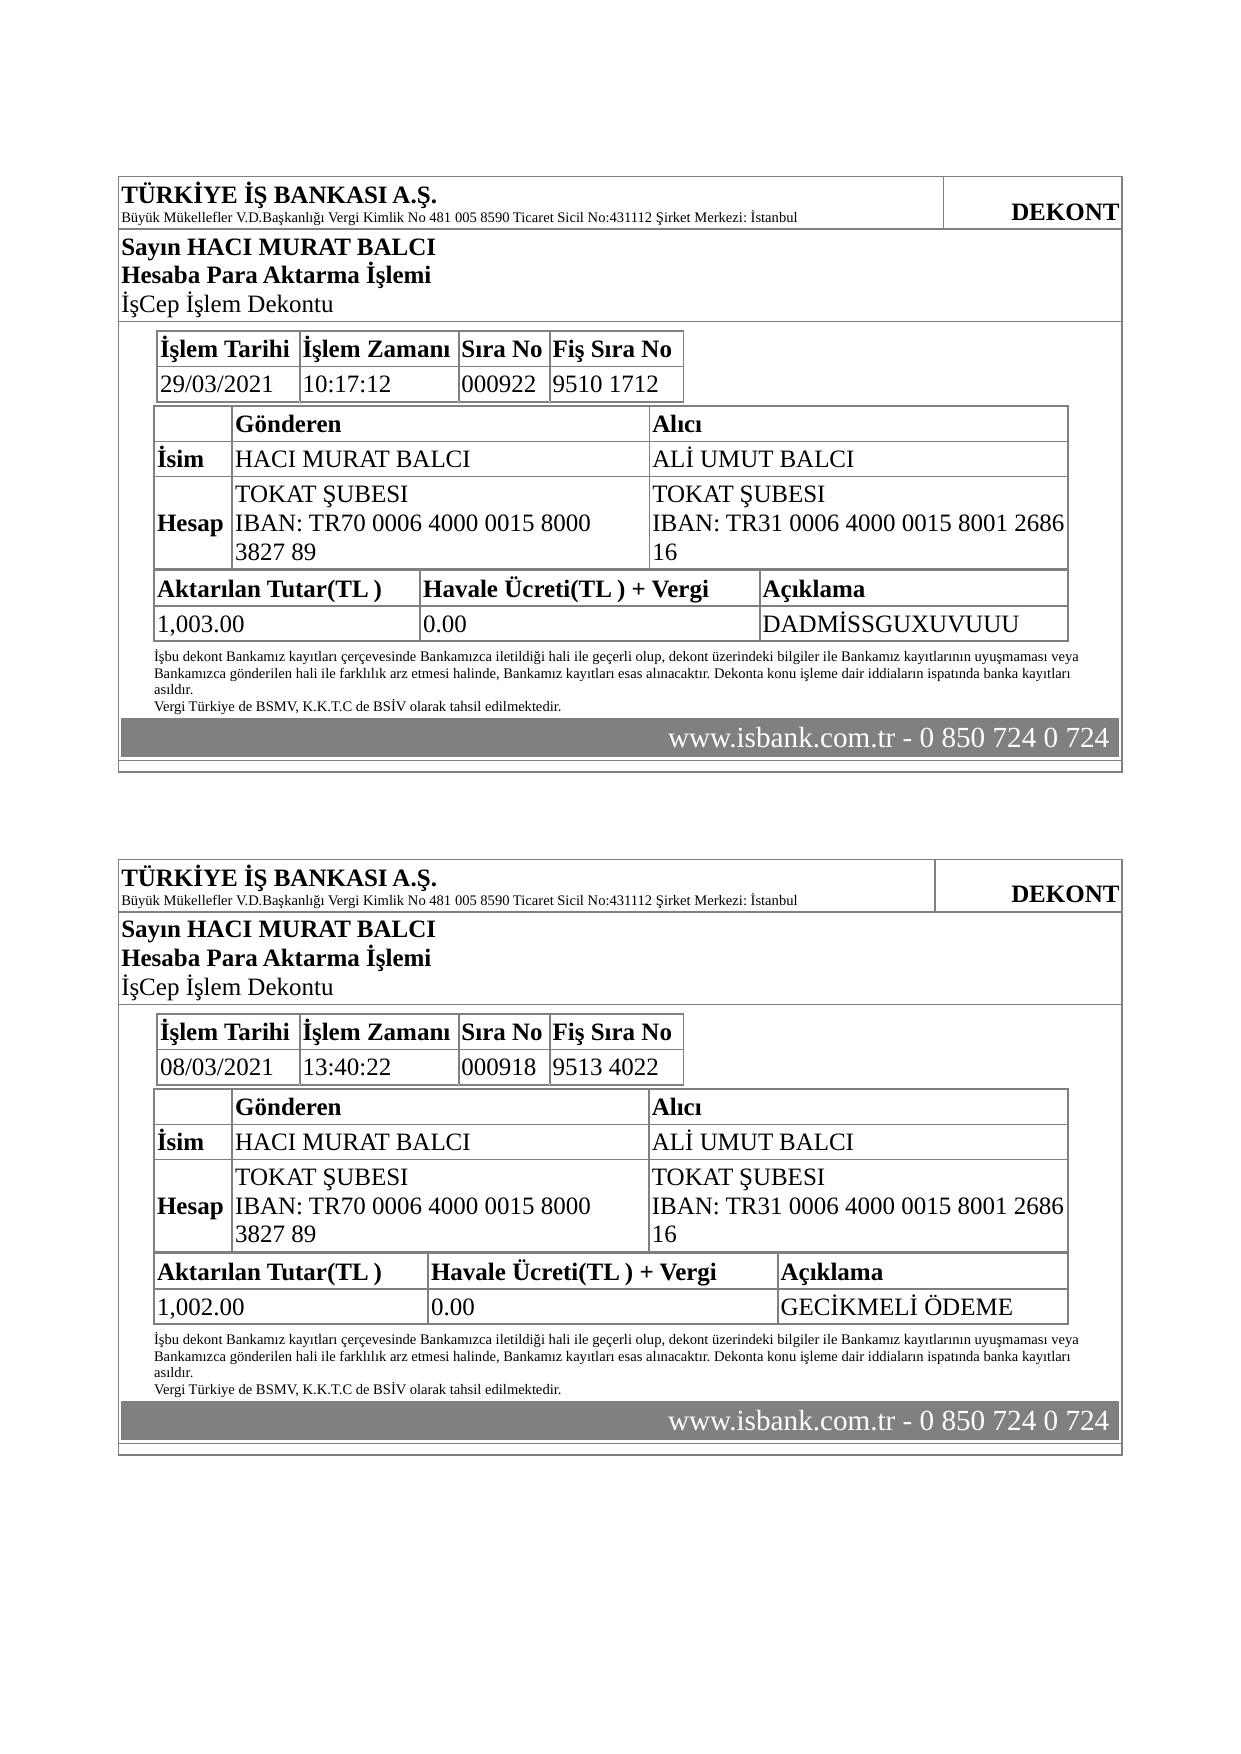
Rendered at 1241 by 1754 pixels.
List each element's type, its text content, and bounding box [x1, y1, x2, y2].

table_cell 1,002.00 [155, 1290, 427, 1323]
table_header DEKONT [944, 177, 1121, 228]
table_cell [119, 322, 1121, 760]
table_cell İsim [155, 442, 231, 476]
table_header Sıra No [460, 1015, 549, 1049]
table_cell ALİ UMUT BALCI [650, 1125, 1067, 1159]
table_header Gönderen [233, 407, 649, 441]
table_cell HACI MURAT BALCI [233, 1125, 648, 1159]
table_header İşlem Tarihi [158, 332, 299, 366]
table_cell Hesap [155, 477, 231, 568]
table_header Aktarılan Tutar(TL ) [155, 571, 419, 605]
table_header İşlem Tarihi [158, 1015, 299, 1049]
table_cell 0.00 [421, 607, 759, 640]
table_cell GECİKMELİ ÖDEME [779, 1290, 1067, 1323]
table_header Alıcı [650, 407, 1067, 441]
table_header [151, 324, 1071, 645]
table_header [155, 1090, 231, 1124]
table_header Gönderen [233, 1090, 648, 1124]
table_header www.isbank.com.tr - 0 850 724 0 724 [121, 718, 1119, 757]
table_header TÜRKİYE İŞ BANKASI A.Ş. Büyük Mükellefler V.D.Başkanlığı Vergi Kimlik No 481 005 8590 Ticaret Sicil No:431112 Şirket Merkezi: İstanbul [119, 177, 943, 228]
table_header [154, 1010, 1067, 1088]
table_cell 000918 [460, 1050, 549, 1084]
table_header [151, 1007, 1070, 1328]
table_header Sıra No [460, 332, 549, 366]
table_cell 10:17:12 [301, 367, 458, 401]
table_cell TOKAT ŞUBESI IBAN: TR31 0006 4000 0015 8001 2686 16 [650, 1160, 1067, 1251]
table_cell 000922 [460, 367, 549, 401]
table_header TÜRKİYE İŞ BANKASI A.Ş. Büyük Mükellefler V.D.Başkanlığı Vergi Kimlik No 481 005 8590 Ticaret Sicil No:431112 Şirket Merkezi: İstanbul [119, 860, 934, 911]
table_header Fiş Sıra No [551, 332, 683, 366]
table_cell 29/03/2021 [158, 367, 299, 401]
table_cell İşbu dekont Bankamız kayıtları çerçevesinde Bankamızca iletildiği hali ile geçerli olup, dekont üzerindeki bilgiler ile Bankamız kayıtlarının uyuşmaması veya Bankamızca gönderilen hali ile farklılık arz etmesi halinde, Bankamız kayıtları esas alınacaktır. Dekonta konu işleme dair iddiaların ispatında banka kayıtları asıldır. Vergi Türkiye de BSMV, K.K.T.C de BSİV olarak tahsil edilmektedir. [151, 1328, 1089, 1401]
table_header Havale Ücreti(TL ) + Vergi [421, 571, 759, 605]
table_cell Hesap [155, 1160, 231, 1251]
table_cell İsim [155, 1125, 231, 1159]
table_header Fiş Sıra No [551, 1015, 683, 1049]
table_cell TOKAT ŞUBESI IBAN: TR70 0006 4000 0015 8000 3827 89 [233, 1160, 648, 1251]
table_header İşlem Zamanı [301, 332, 458, 366]
table_cell İşbu dekont Bankamız kayıtları çerçevesinde Bankamızca iletildiği hali ile geçerli olup, dekont üzerindeki bilgiler ile Bankamız kayıtlarının uyuşmaması veya Bankamızca gönderilen hali ile farklılık arz etmesi halinde, Bankamız kayıtları esas alınacaktır. Dekonta konu işleme dair iddiaların ispatında banka kayıtları asıldır. Vergi Türkiye de BSMV, K.K.T.C de BSİV olarak tahsil edilmektedir. [151, 645, 1089, 718]
table_header DEKONT [936, 860, 1121, 911]
table_cell TOKAT ŞUBESI IBAN: TR70 0006 4000 0015 8000 3827 89 [233, 477, 649, 568]
table_cell Sayın HACI MURAT BALCI Hesaba Para Aktarma İşlemi İşCep İşlem Dekontu [119, 230, 1121, 321]
table_cell 0.00 [429, 1290, 777, 1323]
table_cell [119, 1005, 1121, 1443]
table_header [155, 407, 231, 441]
table_cell [119, 1444, 1121, 1454]
table_header [1070, 1007, 1089, 1328]
table_cell 9513 4022 [551, 1050, 683, 1084]
table_cell TOKAT ŞUBESI IBAN: TR31 0006 4000 0015 8001 2686 16 [650, 477, 1067, 568]
table_header [1071, 324, 1089, 645]
table_header Açıklama [761, 571, 1067, 605]
table_header www.isbank.com.tr - 0 850 724 0 724 [121, 1401, 1119, 1440]
table_cell 9510 1712 [551, 367, 683, 401]
table_cell ALİ UMUT BALCI [650, 442, 1067, 476]
table_header Aktarılan Tutar(TL ) [155, 1254, 427, 1288]
table_header Havale Ücreti(TL ) + Vergi [429, 1254, 777, 1288]
table_cell 1,003.00 [155, 607, 419, 640]
table_cell Sayın HACI MURAT BALCI Hesaba Para Aktarma İşlemi İşCep İşlem Dekontu [119, 913, 1121, 1004]
table_cell 13:40:22 [301, 1050, 458, 1084]
table_cell 08/03/2021 [158, 1050, 299, 1084]
table_cell DADMİSSGUXUVUUU [761, 607, 1067, 640]
table_header [154, 327, 1068, 405]
table_header Alıcı [650, 1090, 1067, 1124]
table_header Açıklama [779, 1254, 1067, 1288]
table_header İşlem Zamanı [301, 1015, 458, 1049]
table_cell HACI MURAT BALCI [233, 442, 649, 476]
table_cell [119, 761, 1121, 771]
